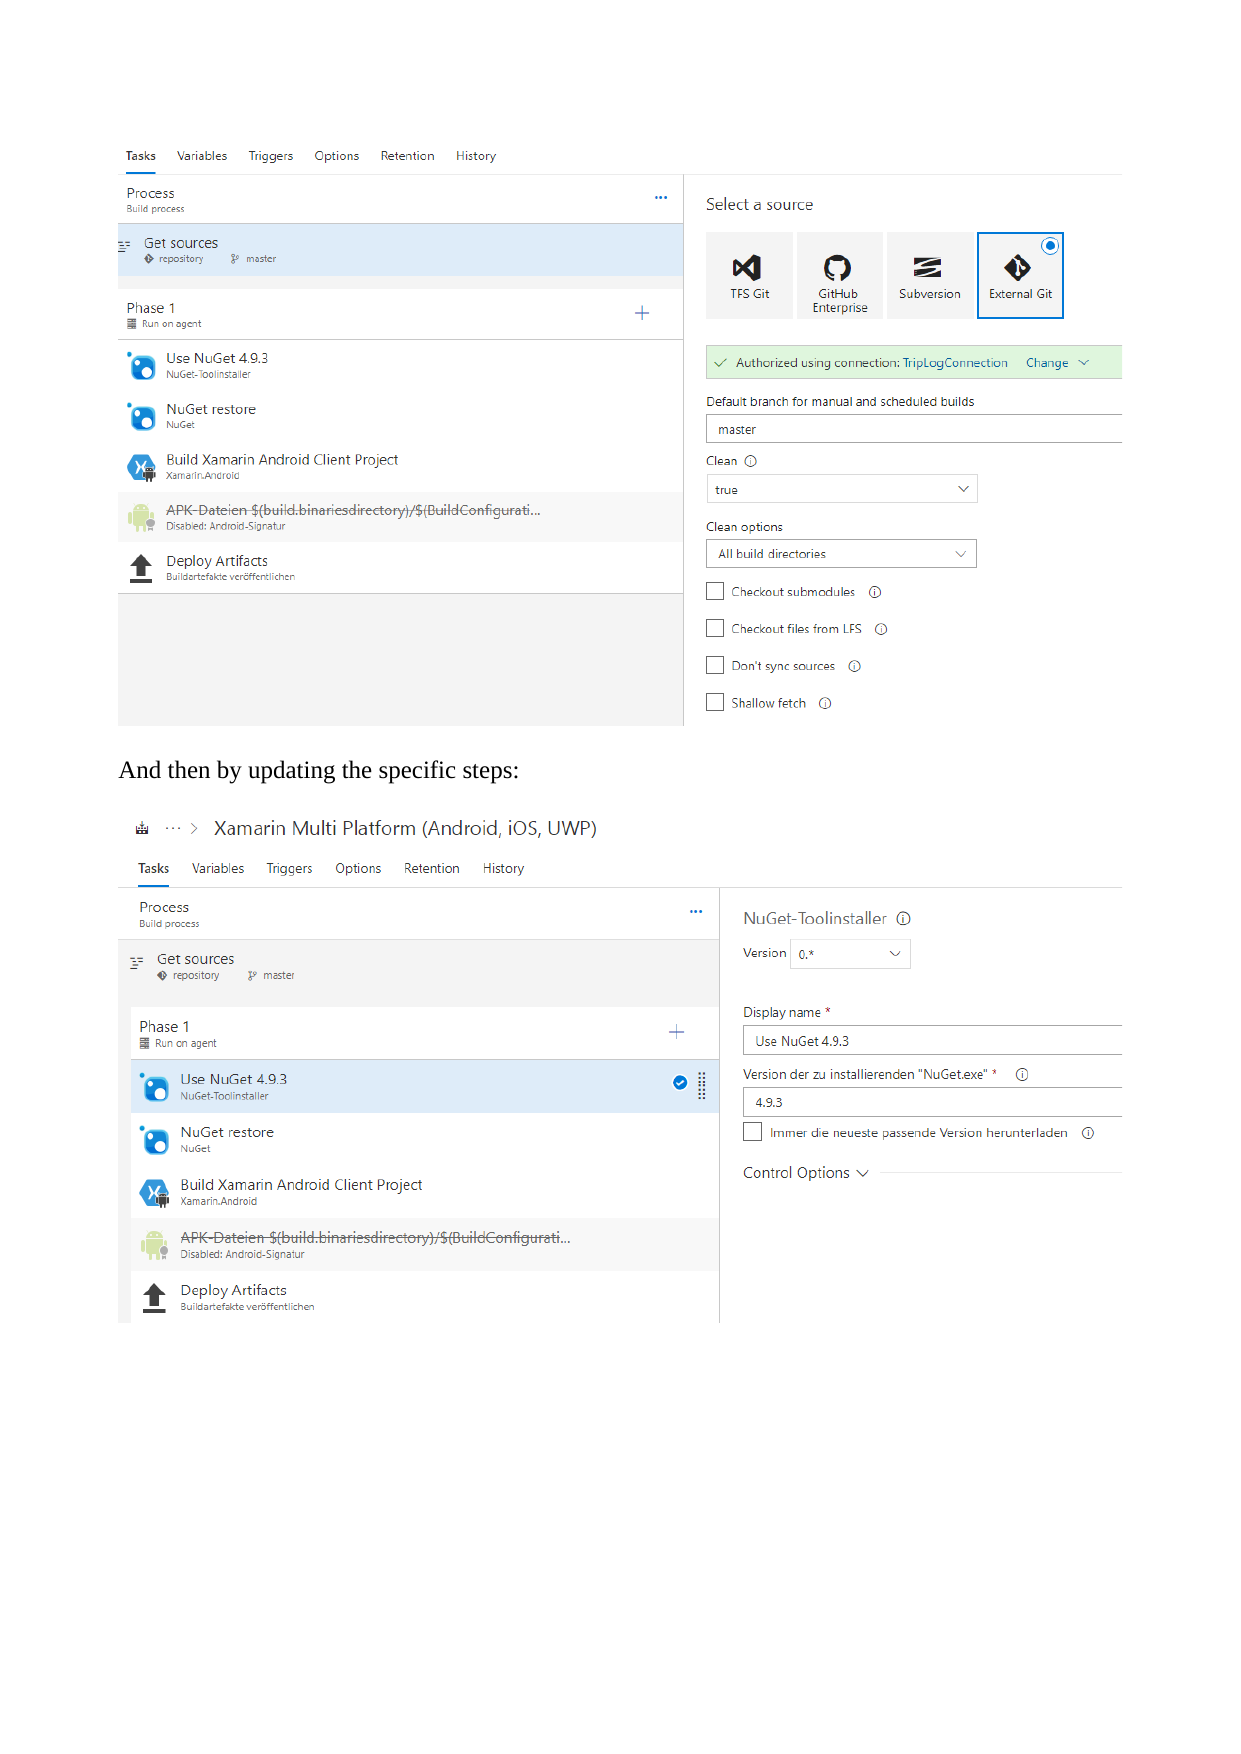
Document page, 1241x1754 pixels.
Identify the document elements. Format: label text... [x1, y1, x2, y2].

picture [118, 812, 1123, 1323]
text And then by updating the specific steps: [118, 755, 1122, 783]
picture [118, 146, 1123, 726]
